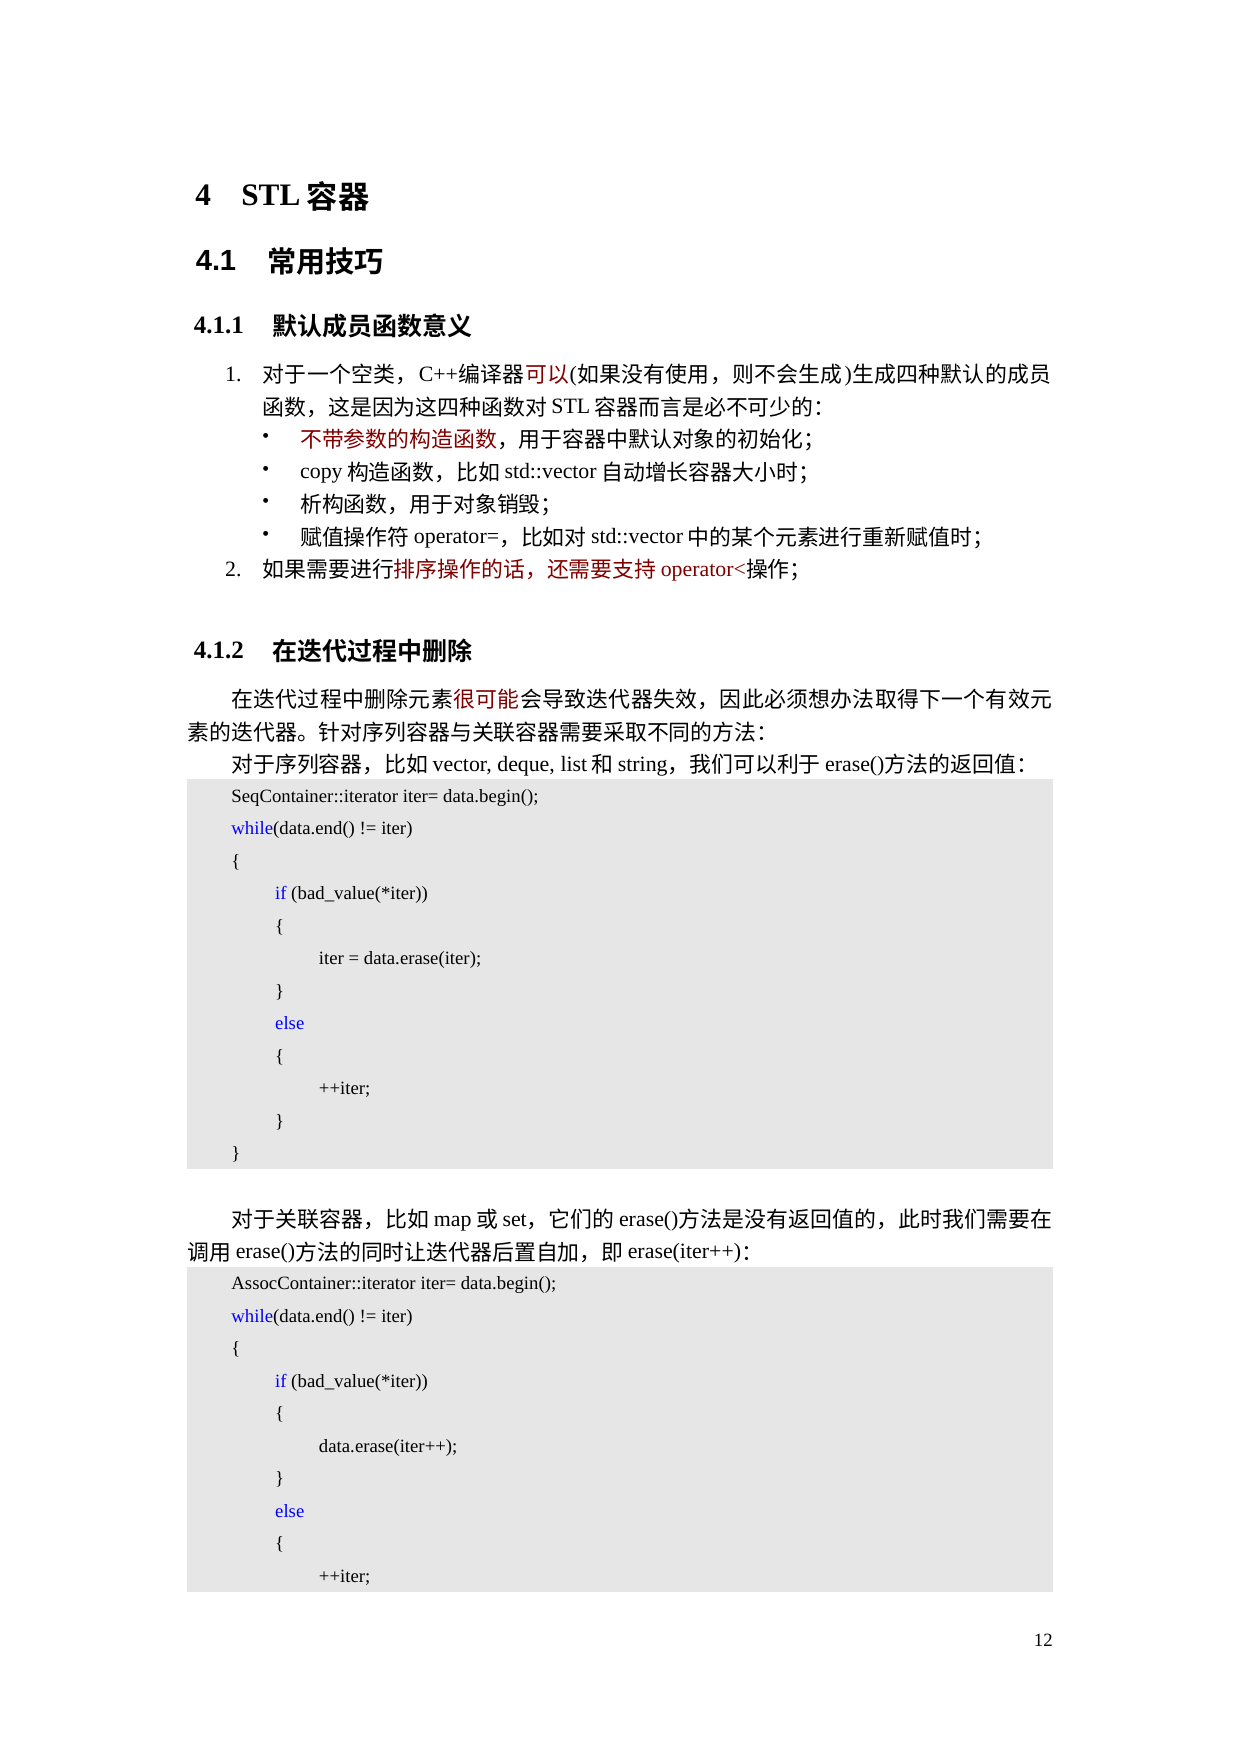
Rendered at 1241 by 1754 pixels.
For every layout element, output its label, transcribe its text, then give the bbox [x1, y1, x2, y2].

text iter = data.erase(iter); [187, 942, 1053, 974]
text } [187, 1137, 1053, 1169]
text 对于关联容器，比如map或set，它们的erase()方法是没有返回值的，此时我们需要在调用erase()方法的同时让迭代器后置自加，即erase(iter++)： [187, 1202, 1053, 1267]
subtitle STL容器 [187, 162, 1053, 227]
text { [187, 1039, 1053, 1072]
text ++iter; [187, 1559, 1053, 1592]
text AssocContainer::iterator iter= data.begin(); [187, 1267, 1053, 1299]
subtitle 在迭代过程中删除 [187, 617, 1053, 682]
text 对于序列容器，比如vector, deque, list和string，我们可以利于erase()方法的返回值： [187, 747, 1053, 779]
subtitle 常用技巧 [187, 227, 1053, 292]
text while(data.end() != iter) [187, 1299, 1053, 1332]
text { [187, 1332, 1053, 1364]
text } [187, 1104, 1053, 1137]
text SeqContainer::iterator iter= data.begin(); [187, 779, 1053, 812]
subtitle 默认成员函数意义 [187, 292, 1053, 357]
list 对于一个空类，C++编译器可以(如果没有使用，则不会生成)生成四种默认的成员函数，这是因为这四种函数对STL容器而言是必不可少的： [225, 357, 1053, 422]
text { [187, 909, 1053, 942]
list 不带参数的构造函数，用于容器中默认对象的初始化； [262, 422, 1053, 454]
text } [187, 974, 1053, 1007]
text { [187, 1397, 1053, 1429]
text ++iter; [187, 1072, 1053, 1104]
list 赋值操作符operator=，比如对std::vector中的某个元素进行重新赋值时； [262, 519, 1053, 552]
text data.erase(iter++); [187, 1429, 1053, 1462]
text while(data.end() != iter) [187, 812, 1053, 844]
list copy构造函数，比如std::vector自动增长容器大小时； [262, 454, 1053, 487]
text else [187, 1494, 1053, 1527]
text { [187, 1527, 1053, 1559]
list 析构函数，用于对象销毁； [262, 487, 1053, 519]
text if (bad_value(*iter)) [187, 877, 1053, 909]
text 在迭代过程中删除元素很可能会导致迭代器失效，因此必须想办法取得下一个有效元素的迭代器。针对序列容器与关联容器需要采取不同的方法： [187, 682, 1053, 747]
text if (bad_value(*iter)) [187, 1364, 1053, 1397]
list 如果需要进行排序操作的话，还需要支持operator<操作； [225, 552, 1053, 584]
text } [187, 1462, 1053, 1494]
text else [187, 1007, 1053, 1039]
text { [187, 844, 1053, 877]
